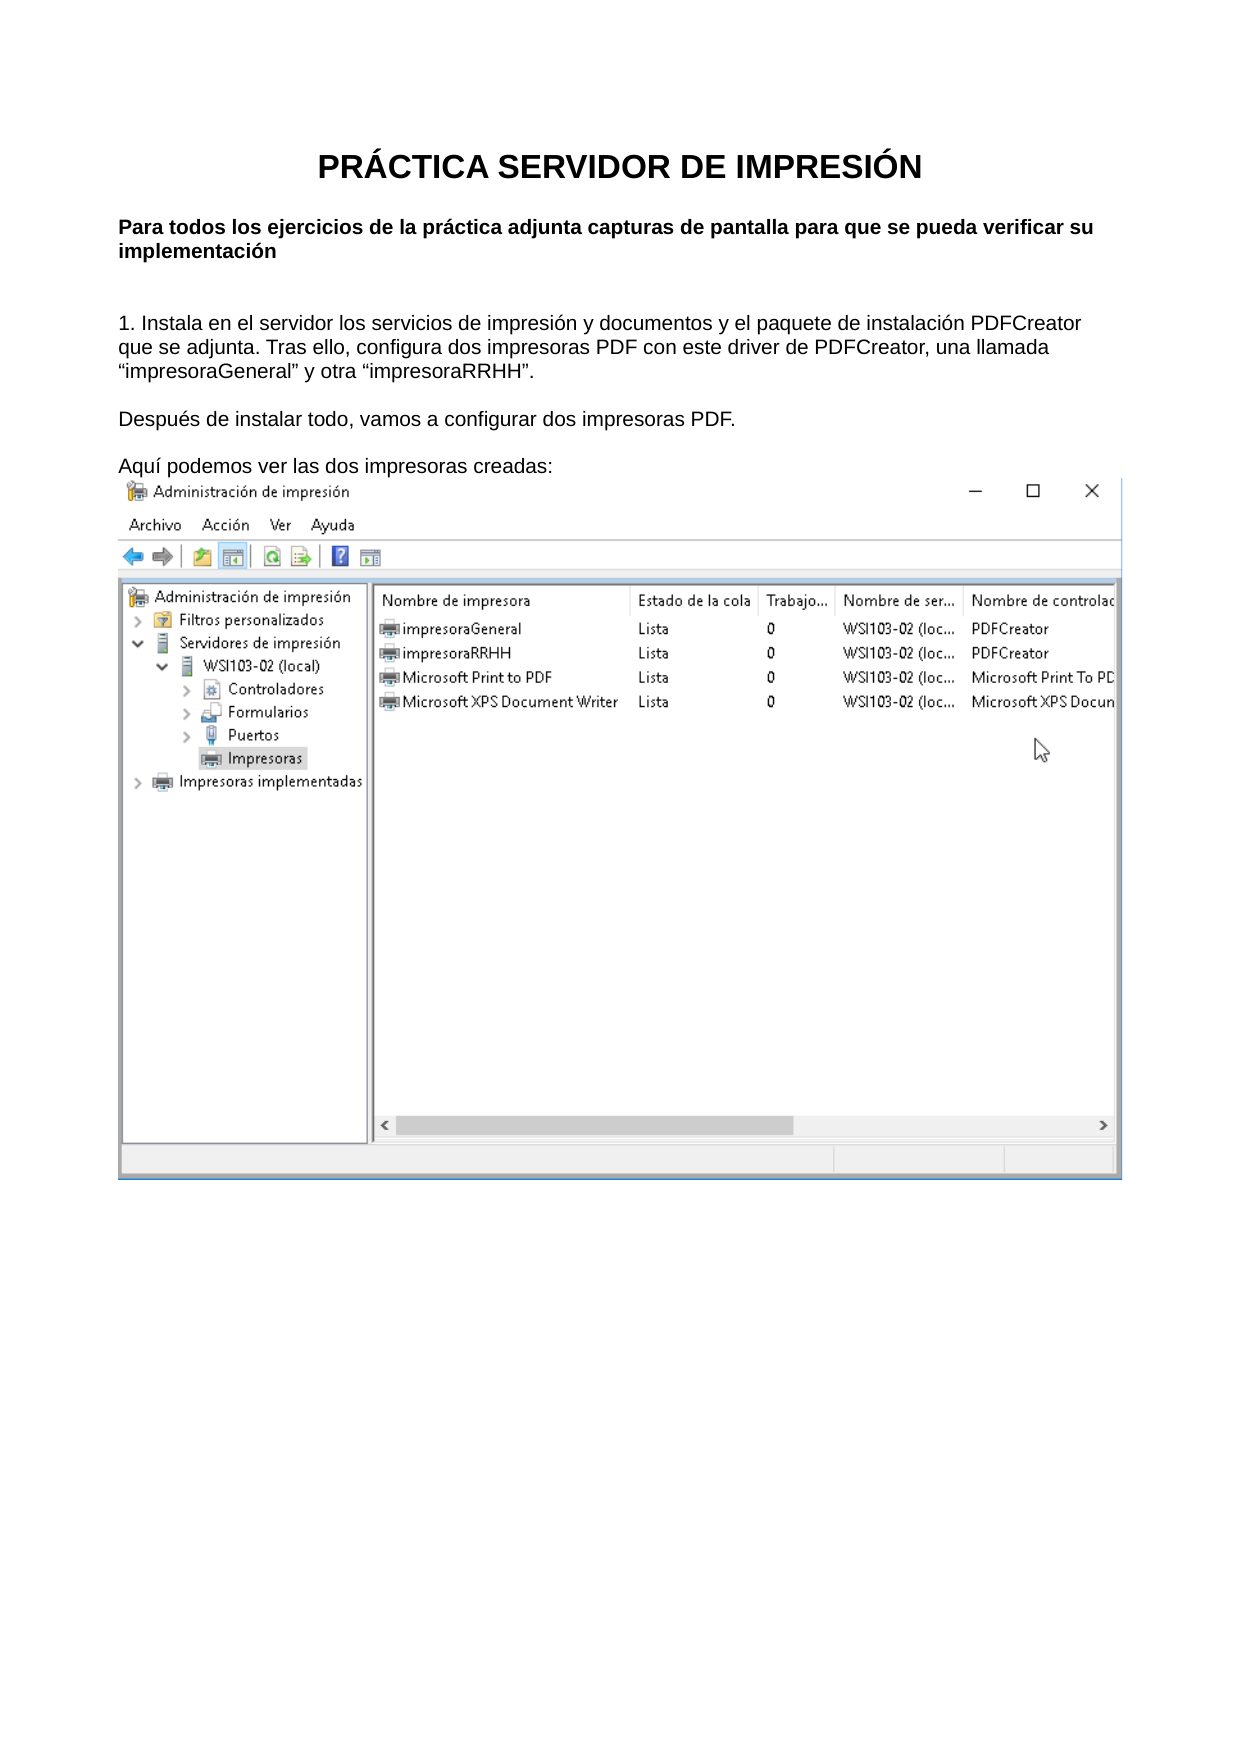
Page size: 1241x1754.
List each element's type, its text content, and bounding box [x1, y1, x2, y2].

text PRÁCTICA SERVIDOR DE IMPRESIÓN [118, 148, 1122, 186]
text Aquí podemos ver las dos impresoras creadas: [118, 454, 1122, 478]
text 1. Instala en el servidor los servicios de impresión y documentos y el paquete de instalación PDFCreator que se adjunta. Tras ello, configura dos impresoras PDF con este driver de PDFCreator, una llamada “impresoraGeneral” y otra “impresoraRRHH”. [118, 311, 1122, 382]
text Para todos los ejercicios de la práctica adjunta capturas de pantalla para que se pueda verificar su implementación [118, 215, 1122, 263]
text Después de instalar todo, vamos a configurar dos impresoras PDF. [118, 406, 1122, 430]
picture [118, 478, 1123, 1180]
